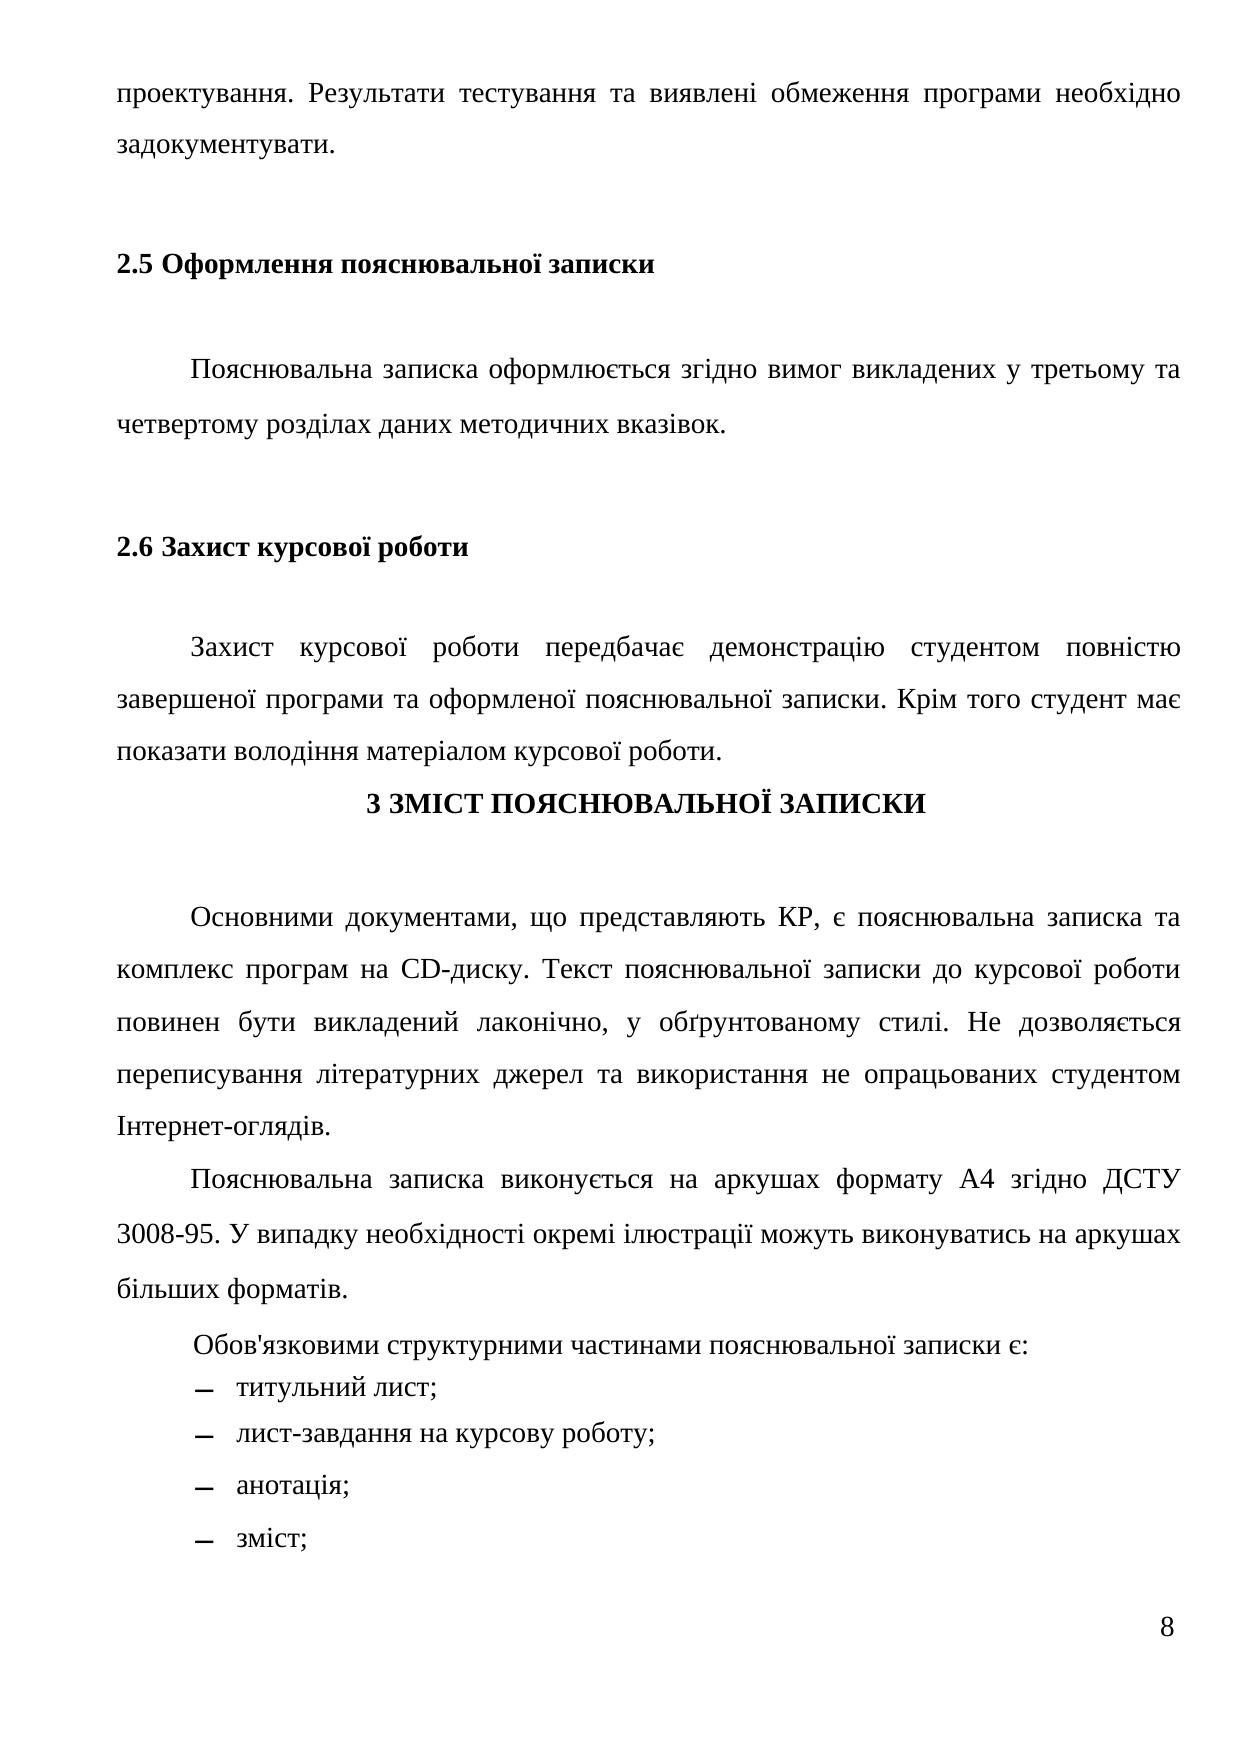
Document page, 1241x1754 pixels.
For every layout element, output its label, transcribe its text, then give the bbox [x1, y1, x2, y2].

table_cell анотація; [236, 1464, 687, 1516]
text Основними документами, що представляють КР, є пояснювальна записка та комплекс програм на СD-диску. Текст пояснювальної записки до курсової роботи повинен бути викладений лаконічно, у обґрунтованому стилі. Не дозволяється переписування літературних джерел та використання не опрацьованих студентом Інтернет-оглядів. [116, 899, 1182, 1142]
table_cell − [192, 1464, 236, 1516]
subtitle Захист курсової роботи [116, 529, 1188, 563]
table_cell − [192, 1516, 236, 1568]
text Пояснювальна записка оформлюється згідно вимог викладених у третьому та четвертому розділах даних методичних вказівок. [116, 352, 1182, 440]
subtitle ЗМІСТ ПОЯСНЮВАЛЬНОЇ ЗАПИСКИ [112, 786, 1187, 819]
table_cell лист-завдання на курсову роботу; [236, 1411, 687, 1463]
text Захист курсової роботи передбачає демонстрацію студентом повністю завершеної програми та оформленої пояснювальної записки. Крім того студент має показати володіння матеріалом курсової роботи. [116, 629, 1182, 767]
text проектування. Результати тестування та виявлені обмеження програми необхідно задокументувати. [116, 75, 1182, 160]
table_cell − [192, 1411, 236, 1463]
subtitle Оформлення пояснювальної записки [116, 246, 1188, 280]
table_header − [192, 1365, 236, 1411]
table_header титульний лист; [236, 1365, 687, 1411]
text Обов'язковими структурними частинами пояснювальної записки є: [193, 1327, 1182, 1361]
text Пояснювальна записка виконується на аркушах формату А4 згідно ДСТУ 3008-95. У випадку необхідності окремі ілюстрації можуть виконуватись на аркушах більших форматів. [116, 1161, 1182, 1305]
table_cell зміст; [236, 1516, 687, 1568]
